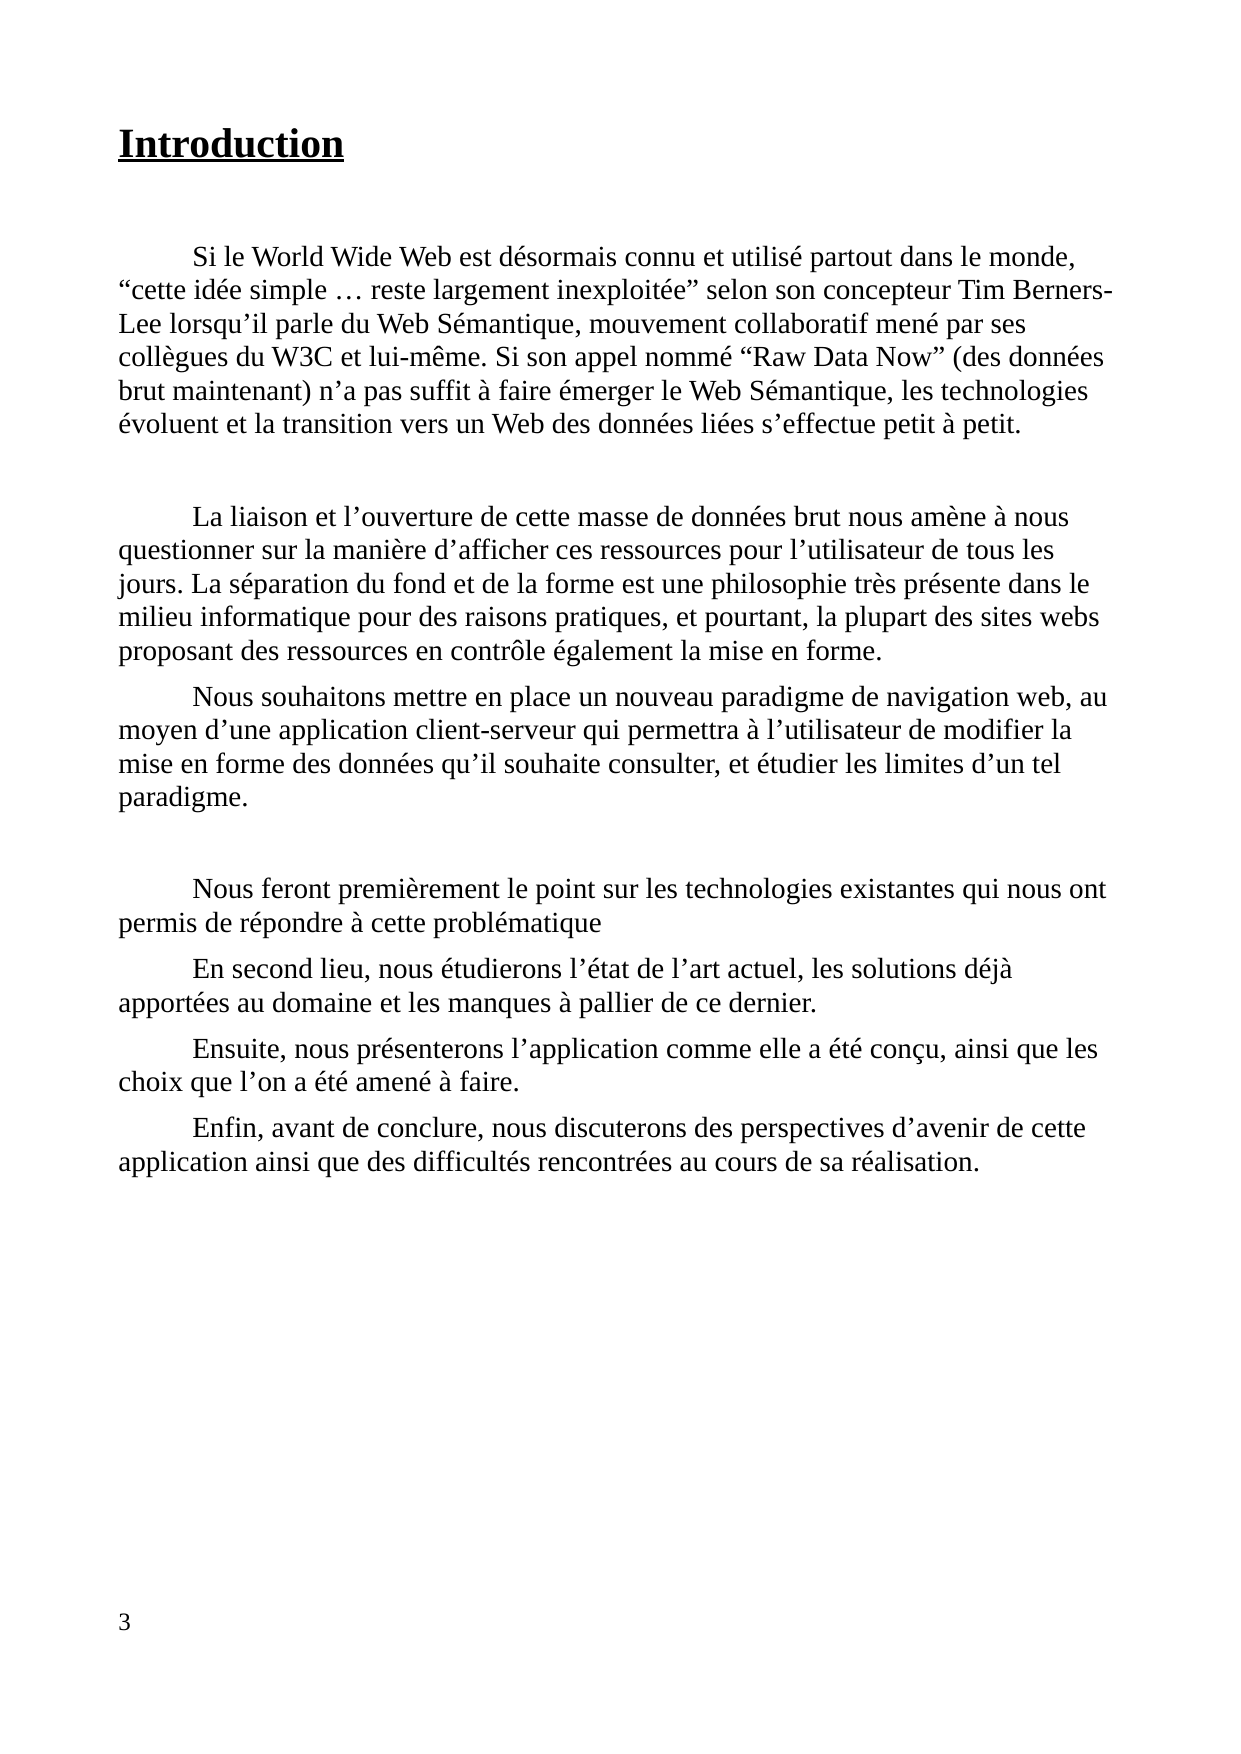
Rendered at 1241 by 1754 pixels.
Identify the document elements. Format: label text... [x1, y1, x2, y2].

text Ensuite, nous présenterons l’application comme elle a été conçu, ainsi que les choix que l’on a été amené à faire. [118, 1031, 1122, 1098]
text La liaison et l’ouverture de cette masse de données brut nous amène à nous questionner sur la manière d’afficher ces ressources pour l’utilisateur de tous les jours. La séparation du fond et de la forme est une philosophie très présente dans le milieu informatique pour des raisons pratiques, et pourtant, la plupart des sites webs proposant des ressources en contrôle également la mise en forme. [118, 499, 1122, 666]
text Nous souhaitons mettre en place un nouveau paradigme de navigation web, au moyen d’une application client-serveur qui permettra à l’utilisateur de modifier la mise en forme des données qu’il souhaite consulter, et étudier les limites d’un tel paradigme. [118, 679, 1122, 813]
text En second lieu, nous étudierons l’état de l’art actuel, les solutions déjà apportées au domaine et les manques à pallier de ce dernier. [118, 951, 1122, 1018]
text Enfin, avant de conclure, nous discuterons des perspectives d’avenir de cette application ainsi que des difficultés rencontrées au cours de sa réalisation. [118, 1110, 1122, 1177]
text Introduction [118, 118, 1122, 166]
text Nous feront premièrement le point sur les technologies existantes qui nous ont permis de répondre à cette problématique [118, 872, 1122, 939]
text Si le World Wide Web est désormais connu et utilisé partout dans le monde, “cette idée simple … reste largement inexploitée” selon son concepteur Tim Berners-Lee lorsqu’il parle du Web Sémantique, mouvement collaboratif mené par ses collègues du W3C et lui-même. Si son appel nommé “Raw Data Now” (des données brut maintenant) n’a pas suffit à faire émerger le Web Sémantique, les technologies évoluent et la transition vers un Web des données liées s’effectue petit à petit. [118, 239, 1122, 440]
